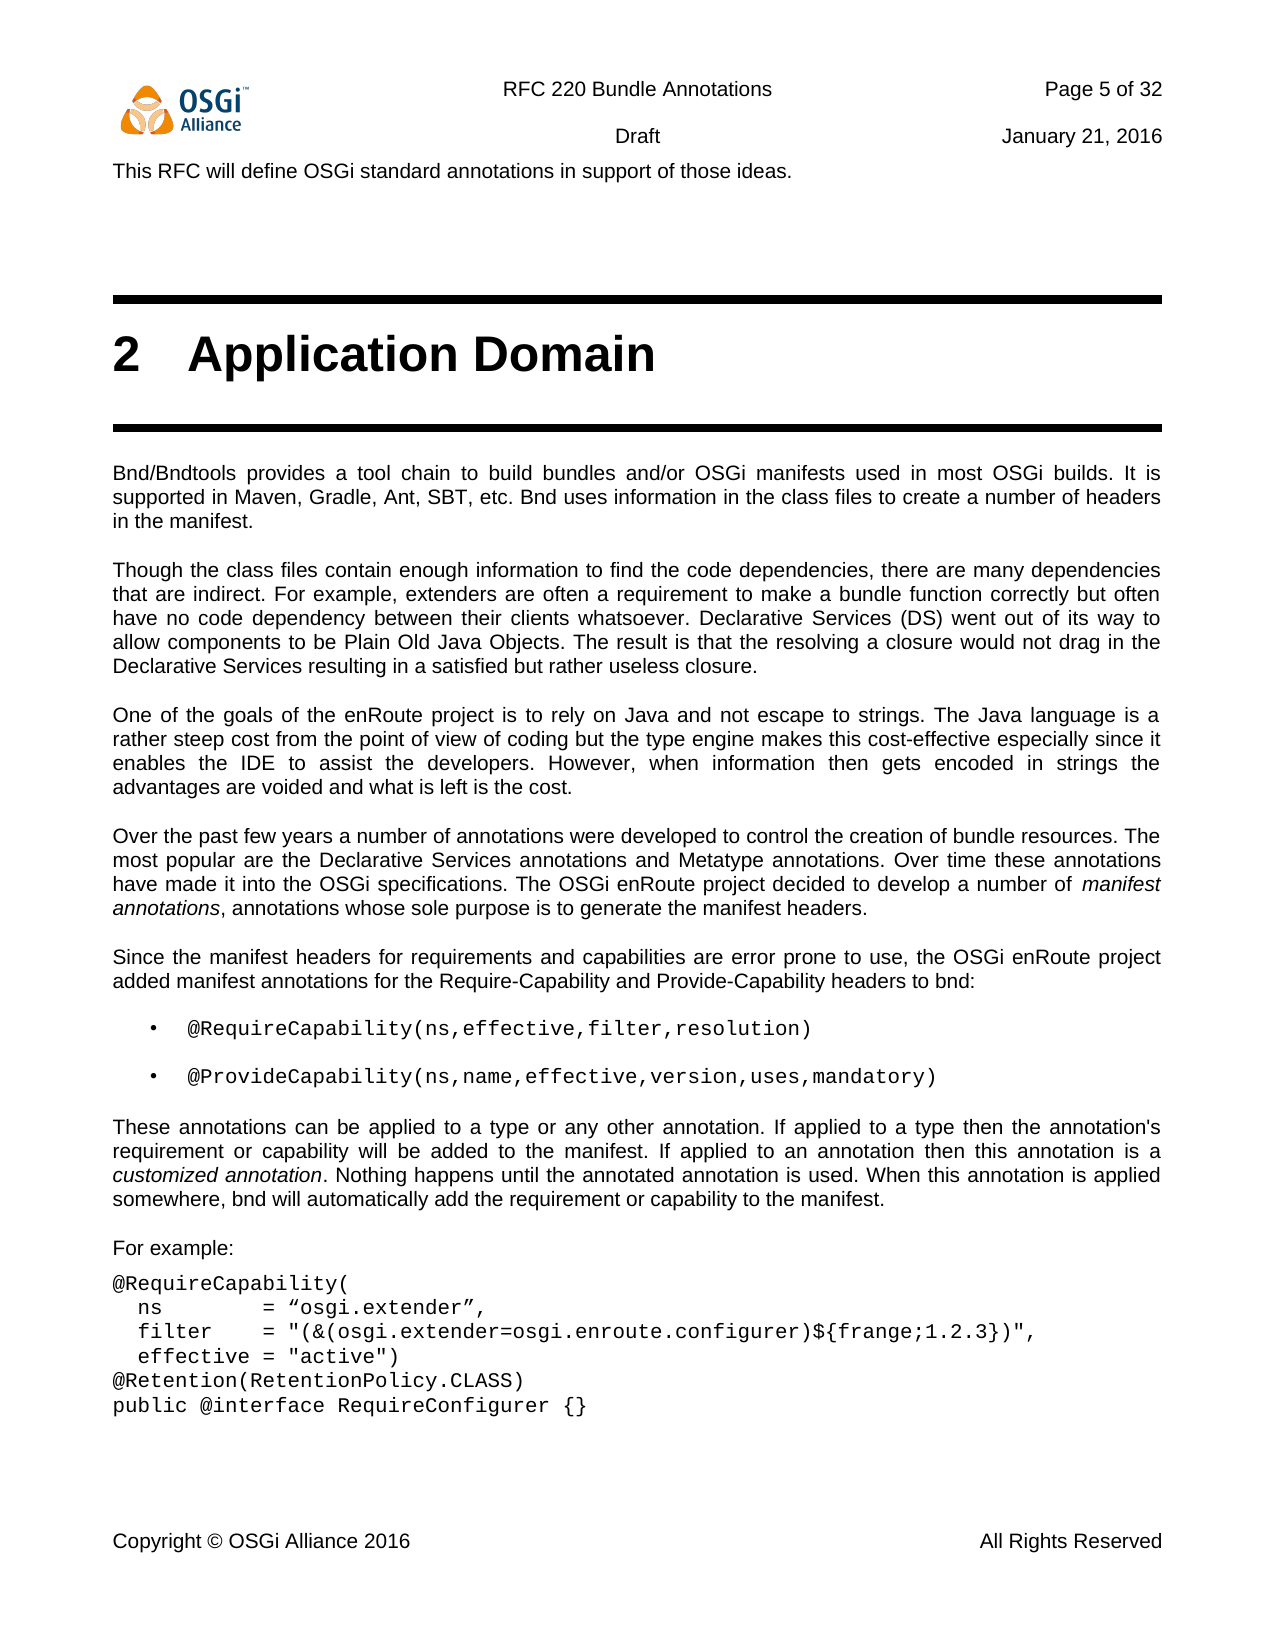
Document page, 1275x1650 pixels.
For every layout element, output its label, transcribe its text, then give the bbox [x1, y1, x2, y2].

text One of the goals of the enRoute project is to rely on Java and not escape to strings. The Java language is a rather steep cost from the point of view of coding but the type engine makes this cost-effective especially since it enables the IDE to assist the developers. However, when information then gets encoded in strings the advantages are voided and what is left is the cost. [112, 703, 1162, 799]
subtitle Application Domain [112, 296, 1162, 432]
text Though the class files contain enough information to find the code dependencies, there are many dependencies that are indirect. For example, extenders are often a requirement to make a bundle function correctly but often have no code dependency between their clients whatsoever. Declarative Services (DS) went out of its way to allow components to be Plain Old Java Objects. The result is that the resolving a closure would not drag in the Declarative Services resulting in a satisfied but rather useless closure. [112, 558, 1162, 678]
list @ProvideCapability(ns,name,effective,version,uses,mandatory) [150, 1066, 1162, 1090]
text @Retention(RetentionPolicy.CLASS) [112, 1370, 1162, 1394]
text Since the manifest headers for requirements and capabilities are error prone to use, the OSGi enRoute project added manifest annotations for the Require-Capability and Provide-Capability headers to bnd: [112, 944, 1162, 992]
text public @interface RequireConfigurer {} [112, 1395, 1162, 1418]
text Bnd/Bndtools provides a tool chain to build bundles and/or OSGi manifests used in most OSGi builds. It is supported in Maven, Gradle, Ant, SBT, etc. Bnd uses information in the class files to create a number of headers in the manifest. [112, 461, 1162, 533]
list @RequireCapability(ns,effective,filter,resolution) [150, 1017, 1162, 1041]
text These annotations can be applied to a type or any other annotation. If applied to a type then the annotation's requirement or capability will be added to the manifest. If applied to an annotation then this annotation is a customized annotation. Nothing happens until the annotated annotation is used. When this annotation is applied somewhere, bnd will automatically add the requirement or capability to the manifest. [112, 1115, 1162, 1211]
text ns = “osgi.extender”, [112, 1297, 1162, 1321]
text For example: [112, 1236, 1162, 1259]
text filter = "(&(osgi.extender=osgi.enroute.configurer)${frange;1.2.3})", [112, 1321, 1162, 1345]
picture [113, 78, 257, 142]
text This RFC will define OSGi standard annotations in support of those ideas. [112, 159, 1162, 183]
text effective = "active") [112, 1346, 1162, 1369]
text @RequireCapability( [112, 1272, 1162, 1296]
text Over the past few years a number of annotations were developed to control the creation of bundle resources. The most popular are the Declarative Services annotations and Metatype annotations. Over time these annotations have made it into the OSGi specifications. The OSGi enRoute project decided to develop a number of manifest annotations, annotations whose sole purpose is to generate the manifest headers. [112, 824, 1162, 919]
